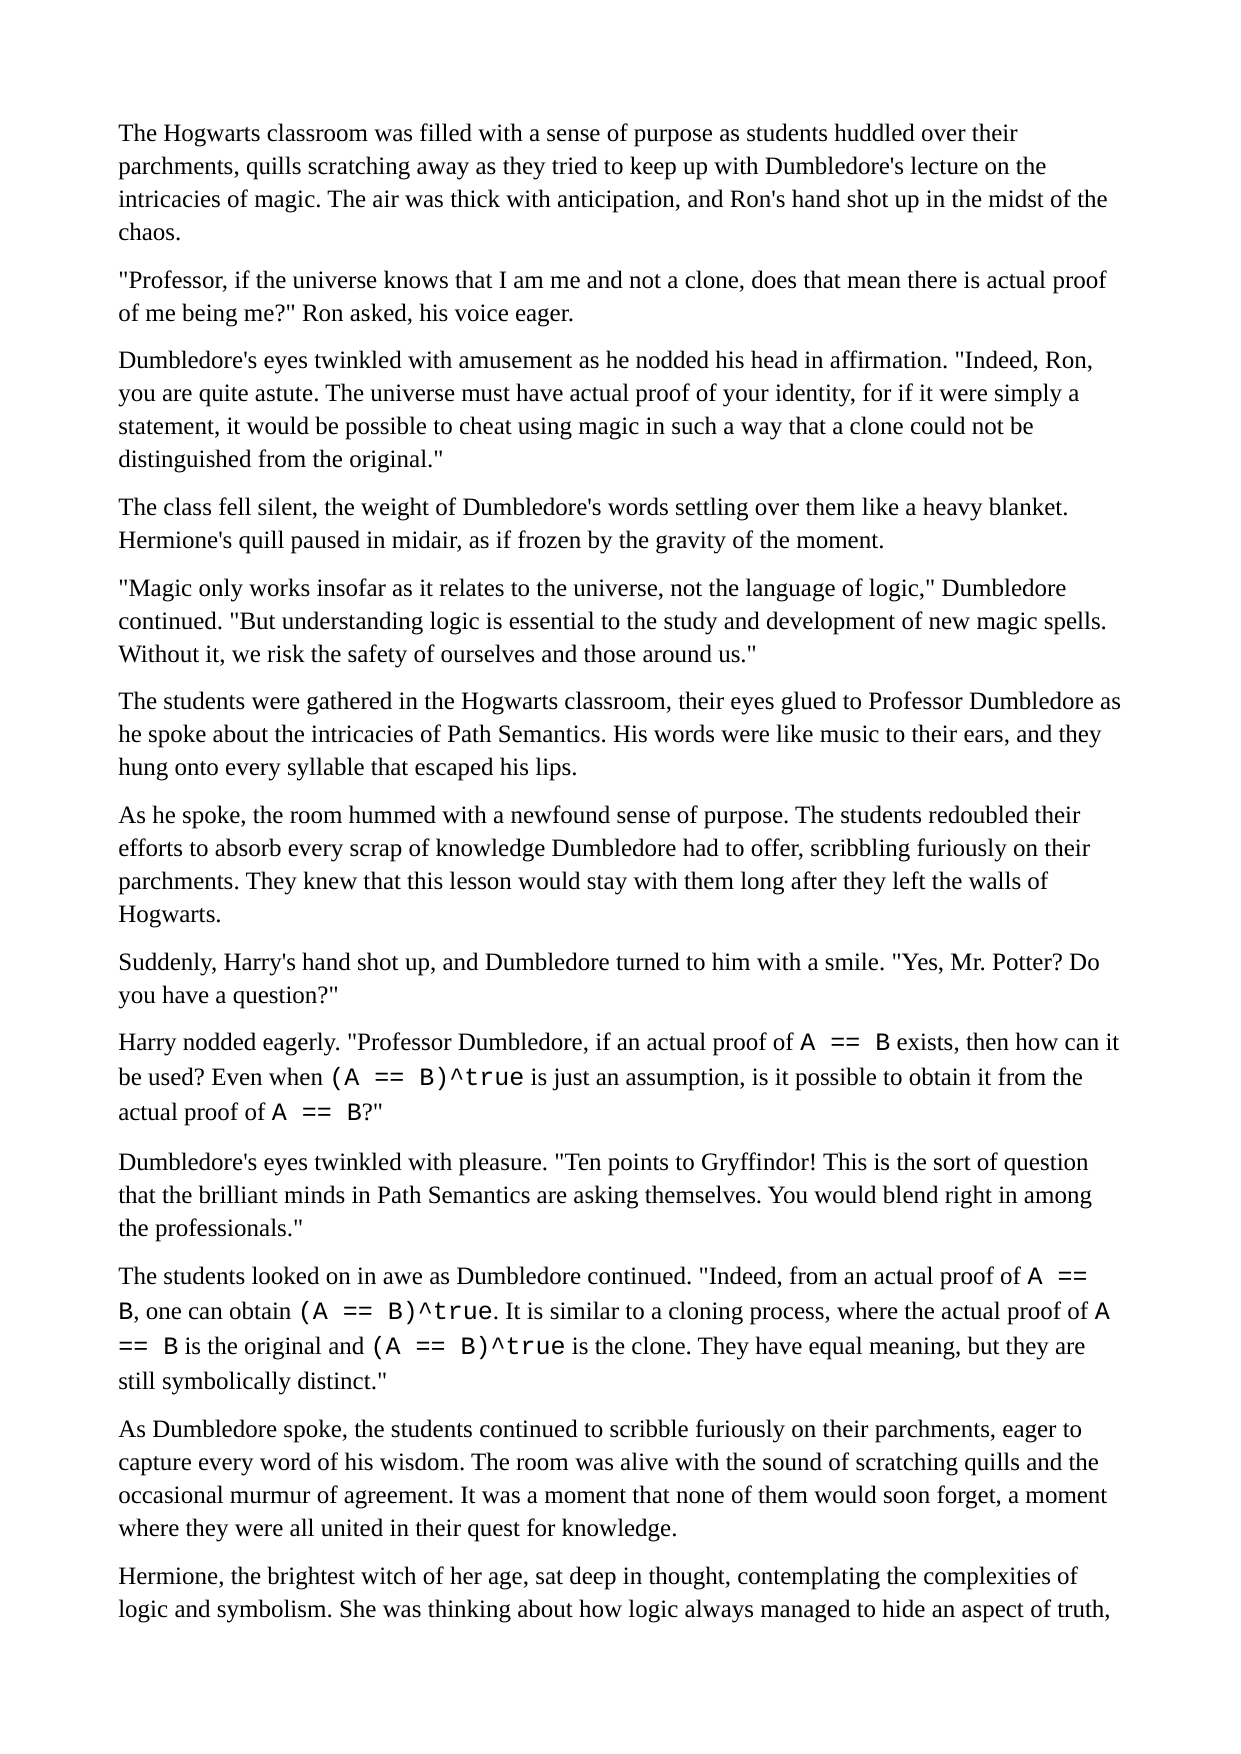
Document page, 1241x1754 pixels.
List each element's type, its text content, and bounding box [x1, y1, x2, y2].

text "Magic only works insofar as it relates to the universe, not the language of logic," Dumbledore continued. "But understanding logic is essential to the study and development of new magic spells. Without it, we risk the safety of ourselves and those around us." [118, 573, 1122, 667]
text Hermione, the brightest witch of her age, sat deep in thought, contemplating the complexities of logic and symbolism. She was thinking about how logic always managed to hide an aspect of truth, [118, 1561, 1122, 1622]
text Harry nodded eagerly. "Professor Dumbledore, if an actual proof of A == B exists, then how can it be used? Even when (A == B)^true is just an assumption, is it possible to obtain it from the actual proof of A == B?" [118, 1027, 1122, 1128]
text Suddenly, Harry's hand shot up, and Dumbledore turned to him with a smile. "Yes, Mr. Potter? Do you have a question?" [118, 947, 1122, 1008]
text Dumbledore's eyes twinkled with amusement as he nodded his head in affirmation. "Indeed, Ron, you are quite astute. The universe must have actual proof of your identity, for if it were simply a statement, it would be possible to cheat using magic in such a way that a clone could not be distinguished from the original." [118, 345, 1122, 473]
text As he spoke, the room hummed with a newfound sense of purpose. The students redoubled their efforts to absorb every scrap of knowledge Dumbledore had to offer, scribbling furiously on their parchments. They knew that this lesson would stay with them long after they left the walls of Hogwarts. [118, 800, 1122, 928]
text The students looked on in awe as Dumbledore continued. "Indeed, from an actual proof of A == B, one can obtain (A == B)^true. It is similar to a cloning process, where the actual proof of A == B is the original and (A == B)^true is the clone. They have equal meaning, but they are still symbolically distinct." [118, 1261, 1122, 1395]
text "Professor, if the universe knows that I am me and not a clone, does that mean there is actual proof of me being me?" Ron asked, his voice eager. [118, 265, 1122, 327]
text As Dumbledore spoke, the students continued to scribble furiously on their parchments, eager to capture every word of his wisdom. The room was alive with the sound of scratching quills and the occasional murmur of agreement. It was a moment that none of them would soon forget, a moment where they were all united in their quest for knowledge. [118, 1414, 1122, 1542]
text Dumbledore's eyes twinkled with pleasure. "Ten points to Gryffindor! This is the sort of question that the brilliant minds in Path Semantics are asking themselves. You would blend right in among the professionals." [118, 1147, 1122, 1242]
text The Hogwarts classroom was filled with a sense of purpose as students huddled over their parchments, quills scratching away as they tried to keep up with Dumbledore's lecture on the intricacies of magic. The air was thick with anticipation, and Ron's hand shot up in the midst of the chaos. [118, 118, 1122, 246]
text The students were gathered in the Hogwarts classroom, their eyes glued to Professor Dumbledore as he spoke about the intricacies of Path Semantics. His words were like music to their ears, and they hung onto every syllable that escaped his lips. [118, 686, 1122, 781]
text The class fell silent, the weight of Dumbledore's words settling over them like a heavy blanket. Hermione's quill paused in midair, as if frozen by the gravity of the moment. [118, 492, 1122, 554]
